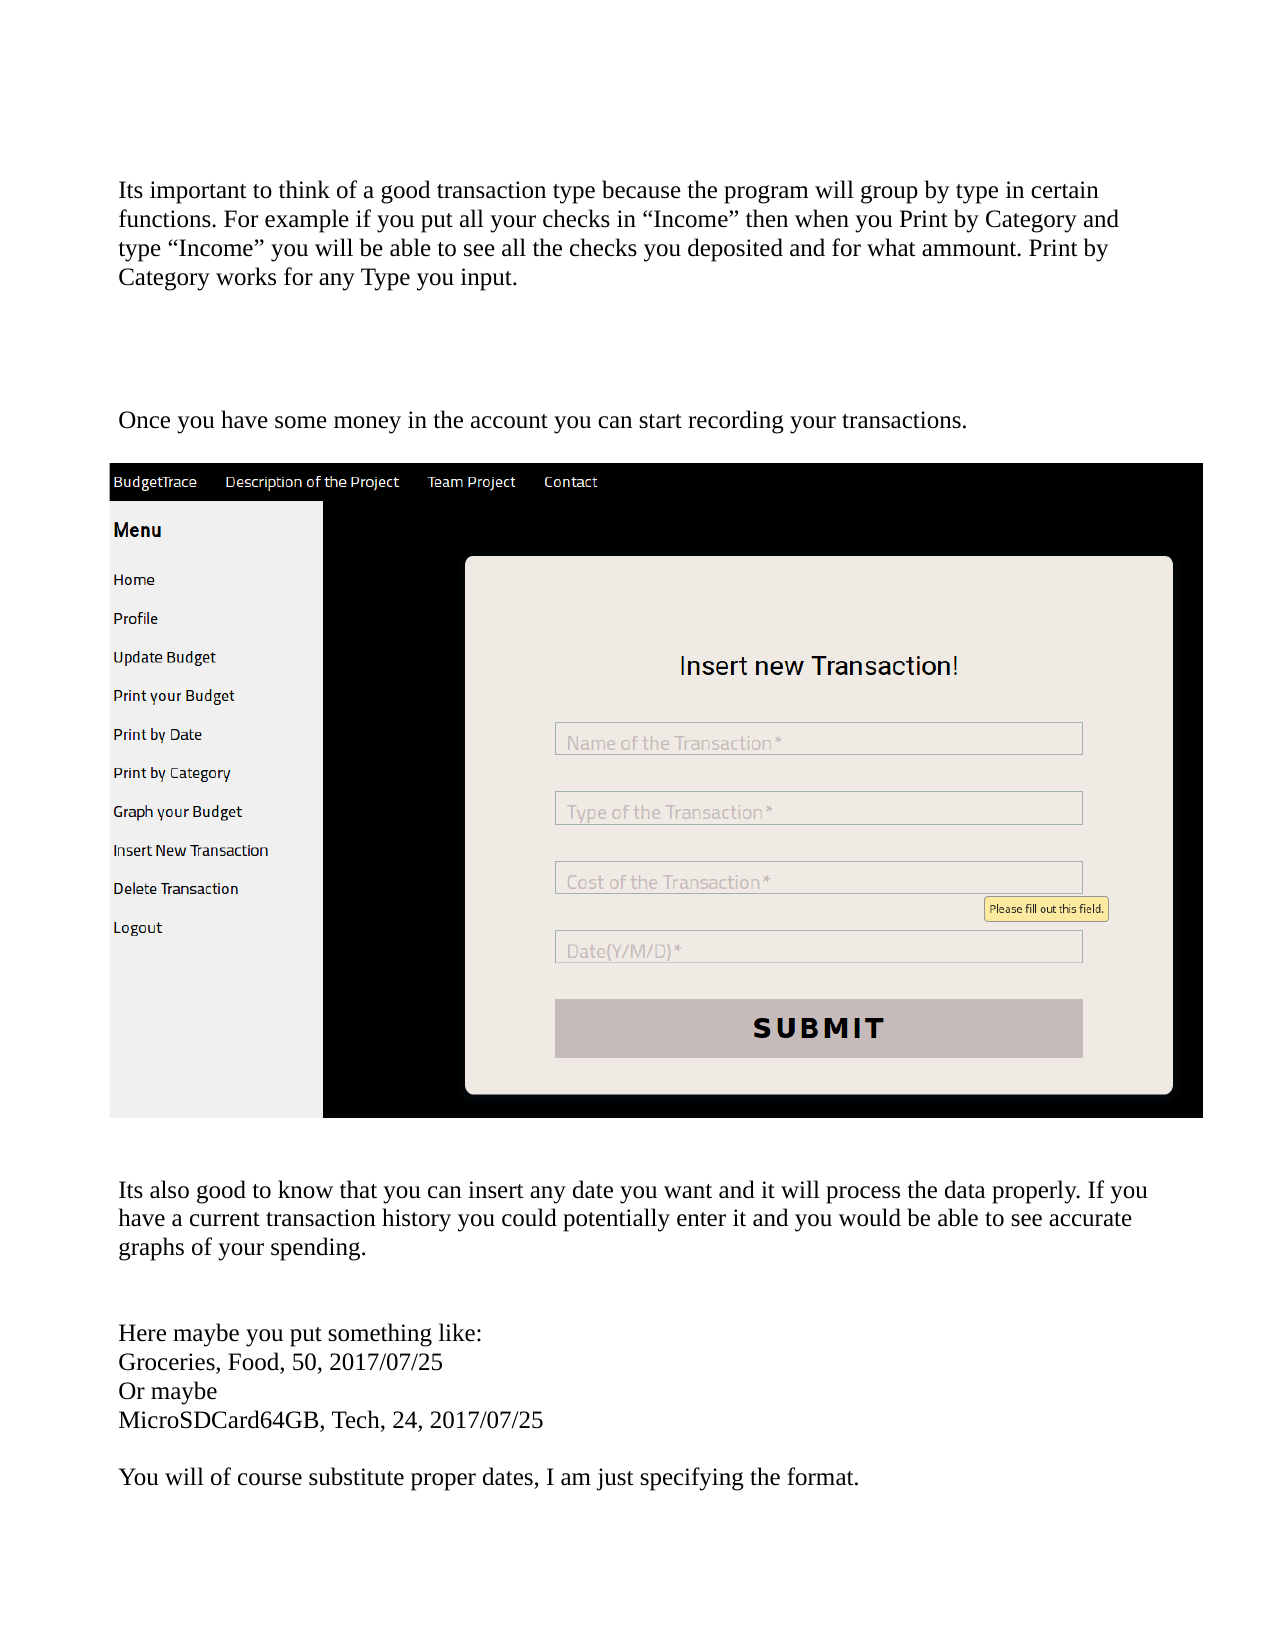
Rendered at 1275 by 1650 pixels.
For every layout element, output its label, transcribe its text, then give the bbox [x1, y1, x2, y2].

text Here maybe you put something like: [118, 1318, 1157, 1347]
text Groceries, Food, 50, 2017/07/25 [118, 1347, 1157, 1376]
text MicroSDCard64GB, Tech, 24, 2017/07/25 [118, 1405, 1157, 1433]
text Or maybe [118, 1376, 1157, 1405]
text Its important to think of a good transaction type because the program will group by type in certain functions. For example if you put all your checks in “Income” then when you Print by Category and type “Income” you will be able to see all the checks you deposited and for what ammount. Print by Category works for any Type you input. [118, 176, 1157, 291]
text You will of course substitute proper dates, I am just specifying the format. [118, 1462, 1157, 1491]
text Once you have some money in the account you can start recording your transactions. [118, 406, 1157, 434]
picture [109, 463, 241, 1118]
text Its also good to know that you can insert any date you want and it will process the data properly. If you have a current transaction history you could potentially enter it and you would be able to see accurate graphs of your spending. [118, 1175, 1157, 1261]
